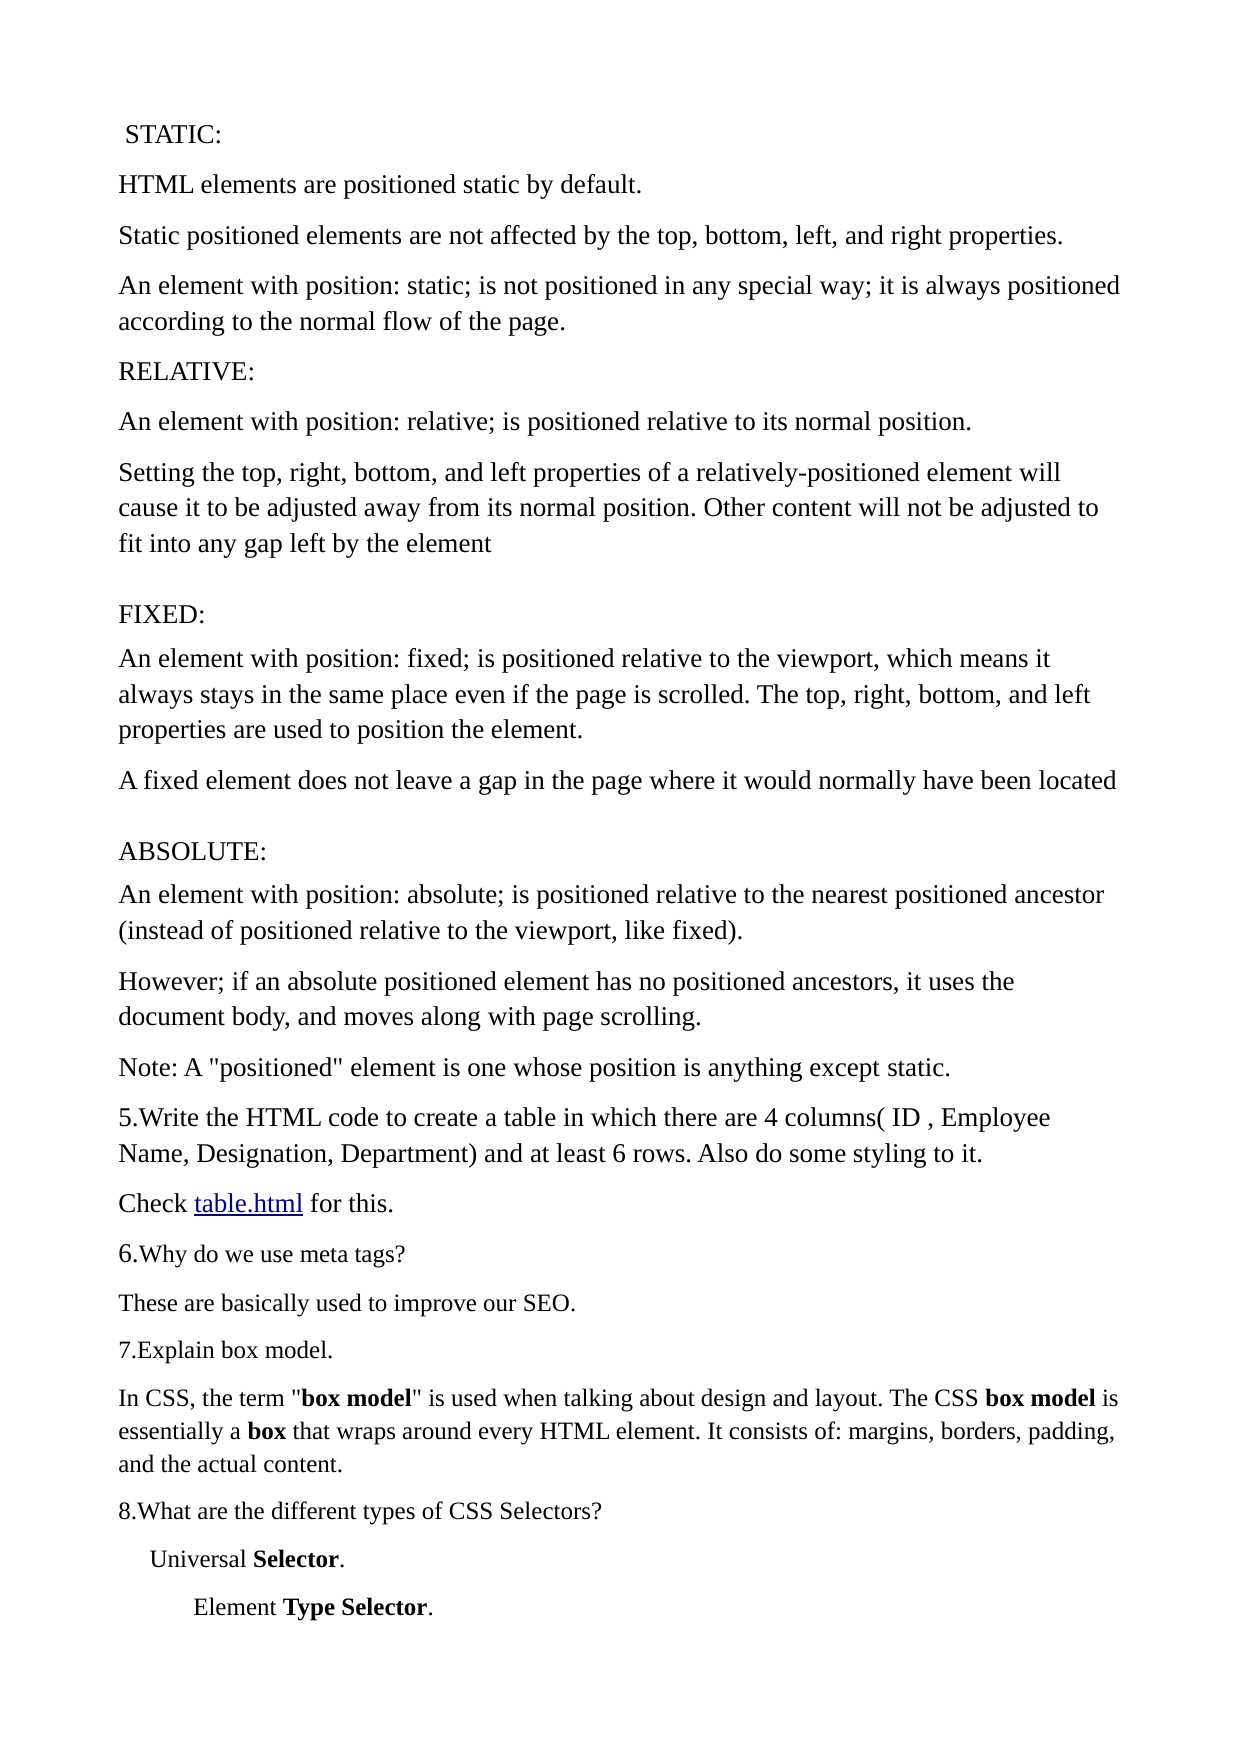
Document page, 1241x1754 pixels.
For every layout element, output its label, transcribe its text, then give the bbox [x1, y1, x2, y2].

text In CSS, the term "box model" is used when talking about design and layout. The CSS box model is essentially a box that wraps around every HTML element. It consists of: margins, borders, padding, and the actual content. [118, 1383, 1122, 1478]
text 8.What are the different types of CSS Selectors? [118, 1496, 1122, 1525]
text Setting the top, right, bottom, and left properties of a relatively-positioned element will cause it to be adjusted away from its normal position. Other content will not be adjusted to fit into any gap left by the element [118, 456, 1122, 558]
list Element Type Selector. [164, 1592, 1122, 1620]
text An element with position: absolute; is positioned relative to the nearest positioned ancestor (instead of positioned relative to the viewport, like fixed). [118, 878, 1122, 945]
text 7.Explain box model. [118, 1335, 1122, 1364]
text Note: A "positioned" element is one whose position is anything except static. [118, 1051, 1122, 1082]
text RELATIVE: [118, 355, 1122, 386]
subtitle FIXED: [118, 598, 1122, 629]
text An element with position: relative; is positioned relative to its normal position. [118, 405, 1122, 437]
text STATIC: [118, 118, 1122, 149]
text Static positioned elements are not affected by the top, bottom, left, and right properties. [118, 219, 1122, 250]
text 5.Write the HTML code to create a table in which there are 4 columns( ID , Employee Name, Designation, Department) and at least 6 rows. Also do some styling to it. [118, 1101, 1122, 1168]
text These are basically used to improve our SEO. [118, 1288, 1122, 1316]
subtitle ABSOLUTE: [118, 835, 1122, 866]
text HTML elements are positioned static by default. [118, 168, 1122, 199]
text A fixed element does not leave a gap in the page where it would normally have been located [118, 764, 1122, 795]
text An element with position: fixed; is positioned relative to the viewport, which means it always stays in the same place even if the page is scrolled. The top, right, bottom, and left properties are used to position the element. [118, 642, 1122, 744]
text 6.Why do we use meta tags? [118, 1237, 1122, 1268]
text Check table.html for this. [118, 1187, 1122, 1218]
text However; if an absolute positioned element has no positioned ancestors, it uses the document body, and moves along with page scrolling. [118, 964, 1122, 1031]
text An element with position: static; is not positioned in any special way; it is always positioned according to the normal flow of the page. [118, 269, 1122, 336]
text Universal Selector. [118, 1544, 1122, 1573]
